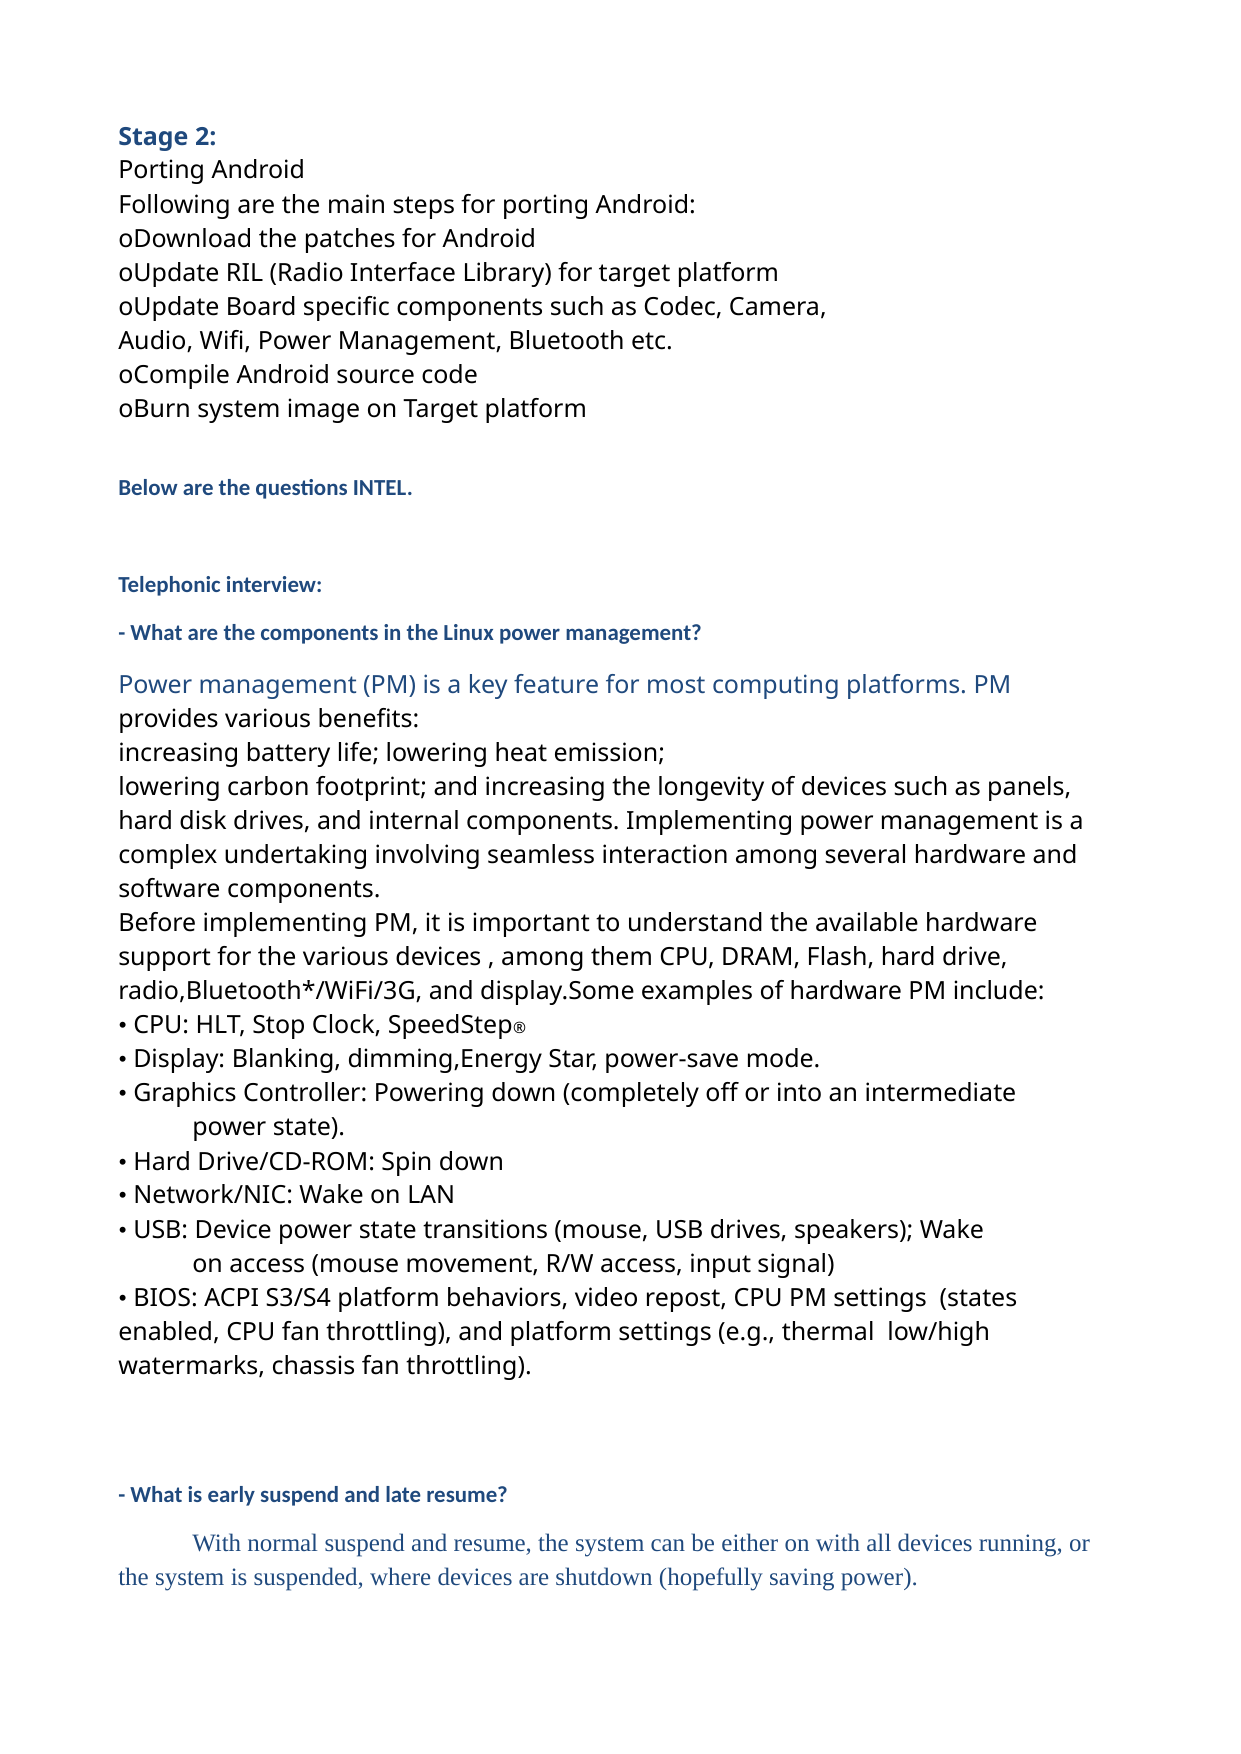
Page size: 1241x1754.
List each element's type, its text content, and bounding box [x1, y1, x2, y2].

text oUpdate RIL (Radio Interface Library) for target platform [118, 254, 1122, 288]
text Below are the questions INTEL. [118, 473, 1122, 501]
text • Graphics Controller: Powering down (completely off or into an intermediate power state). [118, 1075, 1122, 1143]
text Porting Android [118, 152, 1122, 186]
text Telephonic interview: [118, 570, 1122, 598]
text lowering carbon footprint; and increasing the longevity of devices such as panels, hard disk drives, and internal components. Implementing power management is a complex undertaking involving seamless interaction among several hardware and software components. [118, 768, 1122, 905]
text oUpdate Board specific components such as Codec, Camera, [118, 288, 1122, 322]
text - What are the components in the Linux power management? [118, 618, 1122, 646]
text support for the various devices , among them CPU, DRAM, Flash, hard drive, radio,Bluetooth*/WiFi/3G, and display.Some examples of hardware PM include: [118, 939, 1122, 1007]
text • Network/NIC: Wake on LAN [118, 1177, 1122, 1211]
text oBurn system image on Target platform [118, 391, 1122, 425]
text • Display: Blanking, dimming,Energy Star, power-save mode. [118, 1041, 1122, 1075]
text oCompile Android source code [118, 357, 1122, 391]
text With normal suspend and resume, the system can be either on with all devices running, or the system is suspended, where devices are shutdown (hopefully saving power). [118, 1528, 1122, 1591]
text Audio, Wifi, Power Management, Bluetooth etc. [118, 322, 1122, 357]
text increasing battery life; lowering heat emission; [118, 734, 1122, 768]
text Before implementing PM, it is important to understand the available hardware [118, 905, 1122, 939]
text • CPU: HLT, Stop Clock, SpeedStep® [118, 1007, 1122, 1041]
text Following are the main steps for porting Android: [118, 186, 1122, 220]
text provides various benefits: [118, 700, 1122, 734]
text Power management (PM) is a key feature for most computing platforms. PM [118, 666, 1122, 700]
text oDownload the patches for Android [118, 220, 1122, 254]
text on access (mouse movement, R/W access, input signal) [118, 1245, 1122, 1279]
text • USB: Device power state transitions (mouse, USB drives, speakers); Wake [118, 1211, 1122, 1245]
text Stage 2: [118, 118, 1122, 152]
text • BIOS: ACPI S3/S4 platform behaviors, video repost, CPU PM settings (states enabled, CPU fan throttling), and platform settings (e.g., thermal low/high watermarks, chassis fan throttling). [118, 1279, 1122, 1382]
text - What is early suspend and late resume? [118, 1480, 1122, 1508]
text • Hard Drive/CD-ROM: Spin down [118, 1143, 1122, 1177]
